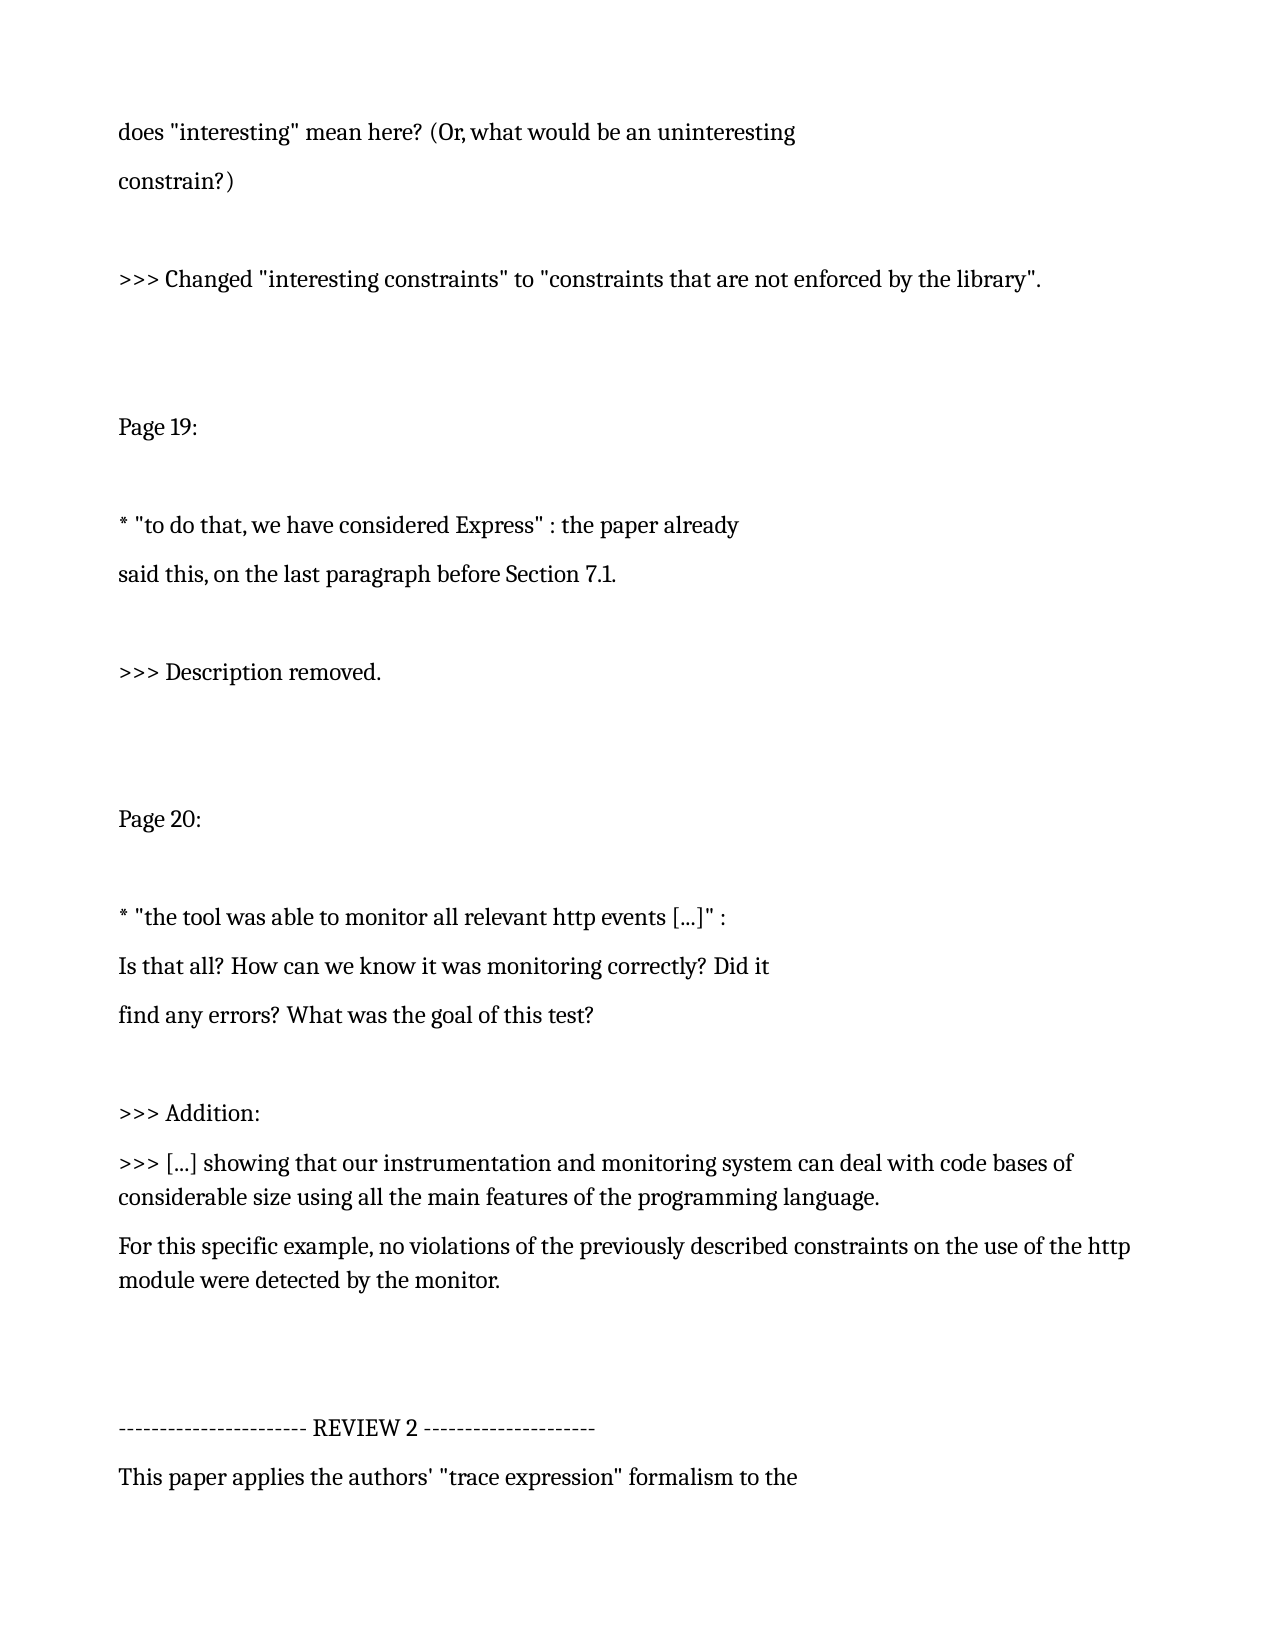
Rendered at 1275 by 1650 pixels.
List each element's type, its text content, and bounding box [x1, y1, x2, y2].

text Page 20: [118, 805, 1157, 834]
text * "the tool was able to monitor all relevant http events [...]" : [118, 903, 1157, 932]
text >>> Description removed. [118, 658, 1157, 687]
text constrain?) [118, 167, 1157, 196]
text * "to do that, we have considered Express" : the paper already [118, 511, 1157, 539]
text Is that all? How can we know it was monitoring correctly? Did it [118, 952, 1157, 981]
text >>> [...] showing that our instrumentation and monitoring system can deal with code bases of considerable size using all the main features of the programming language. [118, 1148, 1157, 1212]
text Page 19: [118, 412, 1157, 441]
text >>> Changed "interesting constraints" to "constraints that are not enforced by the library". [118, 265, 1157, 294]
text This paper applies the authors' "trace expression" formalism to the [118, 1463, 1157, 1491]
text ----------------------- REVIEW 2 --------------------- [118, 1414, 1157, 1442]
text find any errors? What was the goal of this test? [118, 1001, 1157, 1030]
text said this, on the last paragraph before Section 7.1. [118, 560, 1157, 588]
text For this specific example, no violations of the previously described constraints on the use of the http module were detected by the monitor. [118, 1232, 1157, 1295]
text >>> Addition: [118, 1099, 1157, 1128]
text does "interesting" mean here? (Or, what would be an uninteresting [118, 118, 1157, 147]
